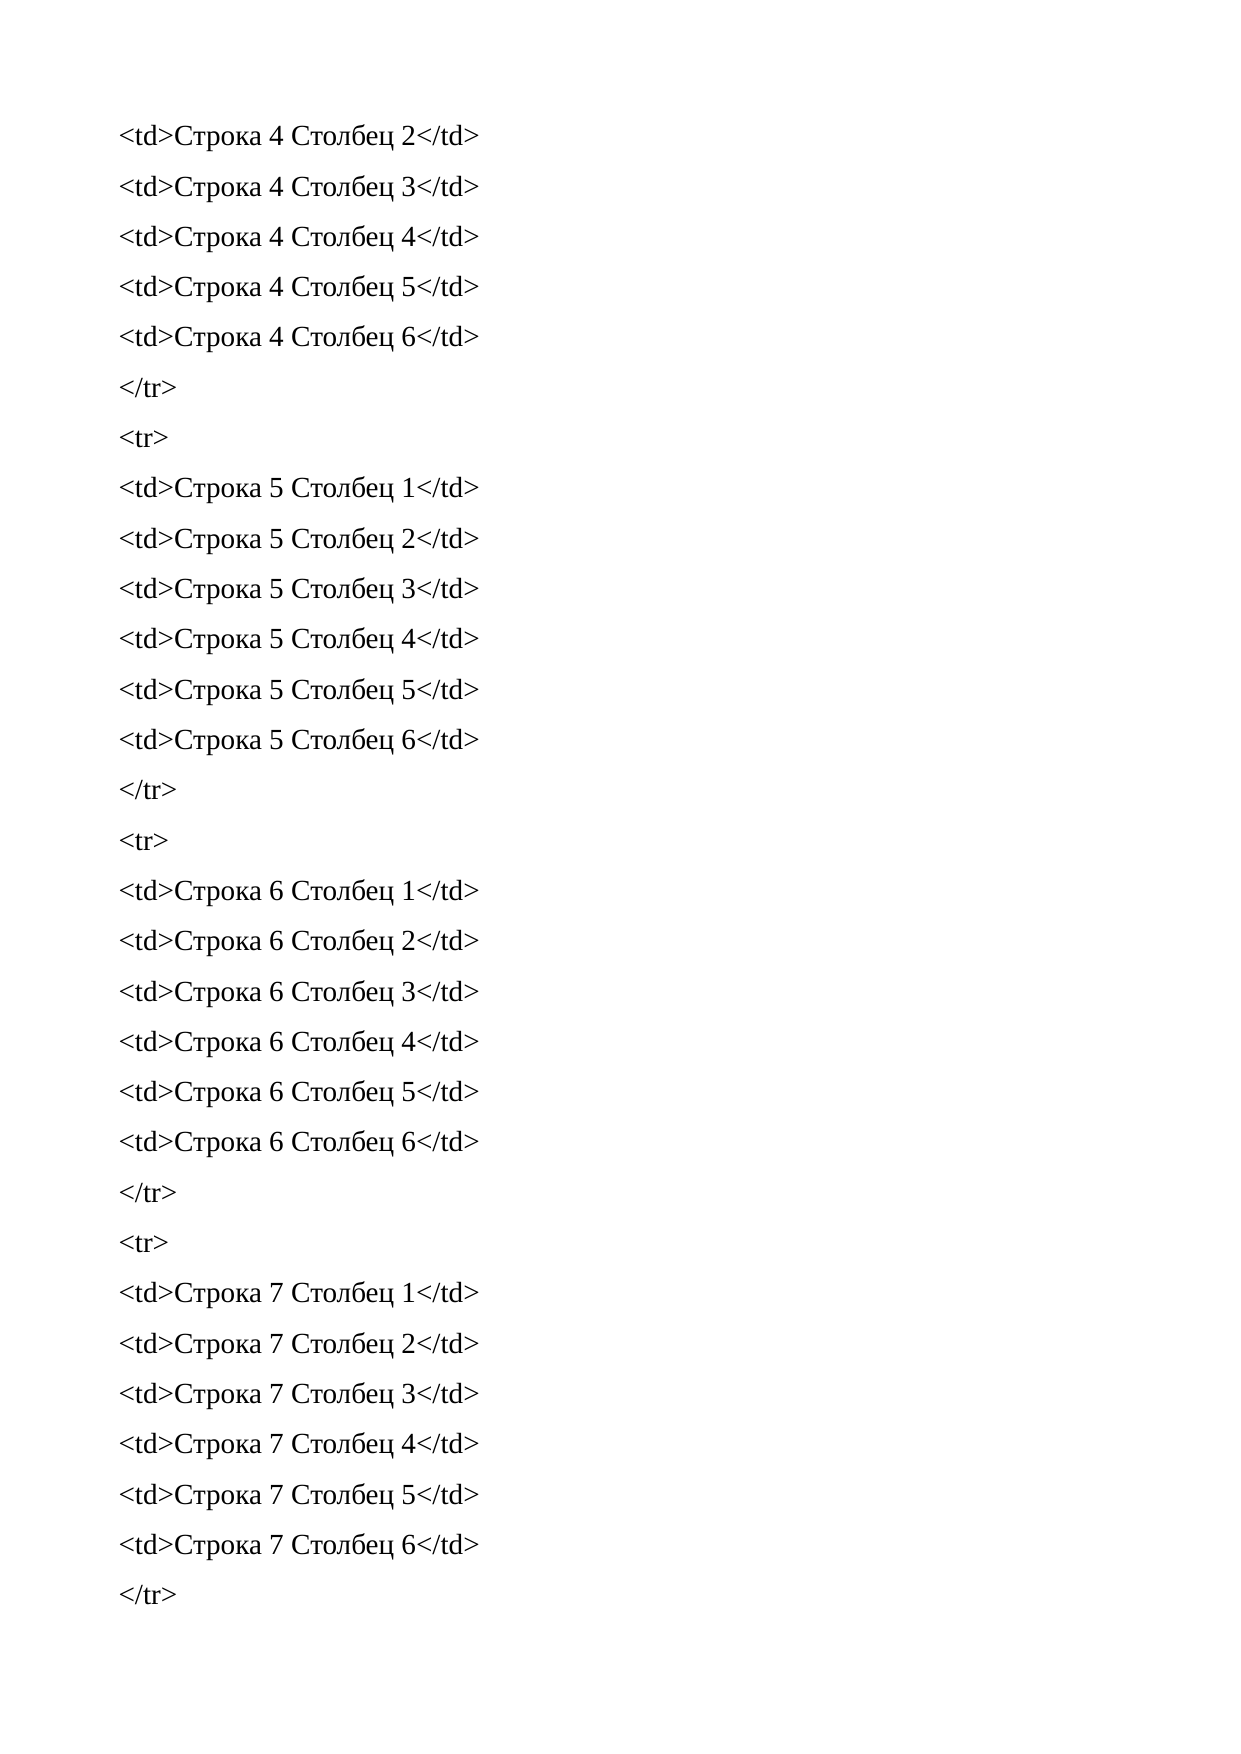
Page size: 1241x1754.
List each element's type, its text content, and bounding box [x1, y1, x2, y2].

text <td>Строка 6 Столбец 6</td> [118, 1124, 1122, 1158]
text </tr> [118, 772, 1122, 806]
text <td>Строка 6 Столбец 4</td> [118, 1024, 1122, 1057]
text <td>Строка 4 Столбец 6</td> [118, 319, 1122, 353]
text <td>Строка 7 Столбец 1</td> [118, 1276, 1122, 1309]
text <tr> [118, 1225, 1122, 1259]
text <td>Строка 4 Столбец 5</td> [118, 269, 1122, 303]
text <td>Строка 6 Столбец 2</td> [118, 923, 1122, 957]
text <td>Строка 5 Столбец 6</td> [118, 722, 1122, 756]
text <td>Строка 7 Столбец 2</td> [118, 1326, 1122, 1359]
text <td>Строка 7 Столбец 5</td> [118, 1477, 1122, 1510]
text <td>Строка 6 Столбец 5</td> [118, 1074, 1122, 1108]
text <tr> [118, 823, 1122, 856]
text </tr> [118, 1577, 1122, 1611]
text </tr> [118, 370, 1122, 403]
text <td>Строка 4 Столбец 2</td> [118, 118, 1122, 152]
text <td>Строка 5 Столбец 4</td> [118, 621, 1122, 655]
text <td>Строка 4 Столбец 3</td> [118, 169, 1122, 202]
text <tr> [118, 420, 1122, 454]
text <td>Строка 7 Столбец 3</td> [118, 1376, 1122, 1410]
text <td>Строка 5 Столбец 3</td> [118, 571, 1122, 605]
text <td>Строка 5 Столбец 5</td> [118, 672, 1122, 705]
text <td>Строка 4 Столбец 4</td> [118, 219, 1122, 252]
text <td>Строка 5 Столбец 2</td> [118, 521, 1122, 554]
text <td>Строка 7 Столбец 4</td> [118, 1426, 1122, 1460]
text <td>Строка 6 Столбец 3</td> [118, 974, 1122, 1007]
text <td>Строка 5 Столбец 1</td> [118, 471, 1122, 504]
text </tr> [118, 1175, 1122, 1208]
text <td>Строка 7 Столбец 6</td> [118, 1527, 1122, 1561]
text <td>Строка 6 Столбец 1</td> [118, 873, 1122, 907]
